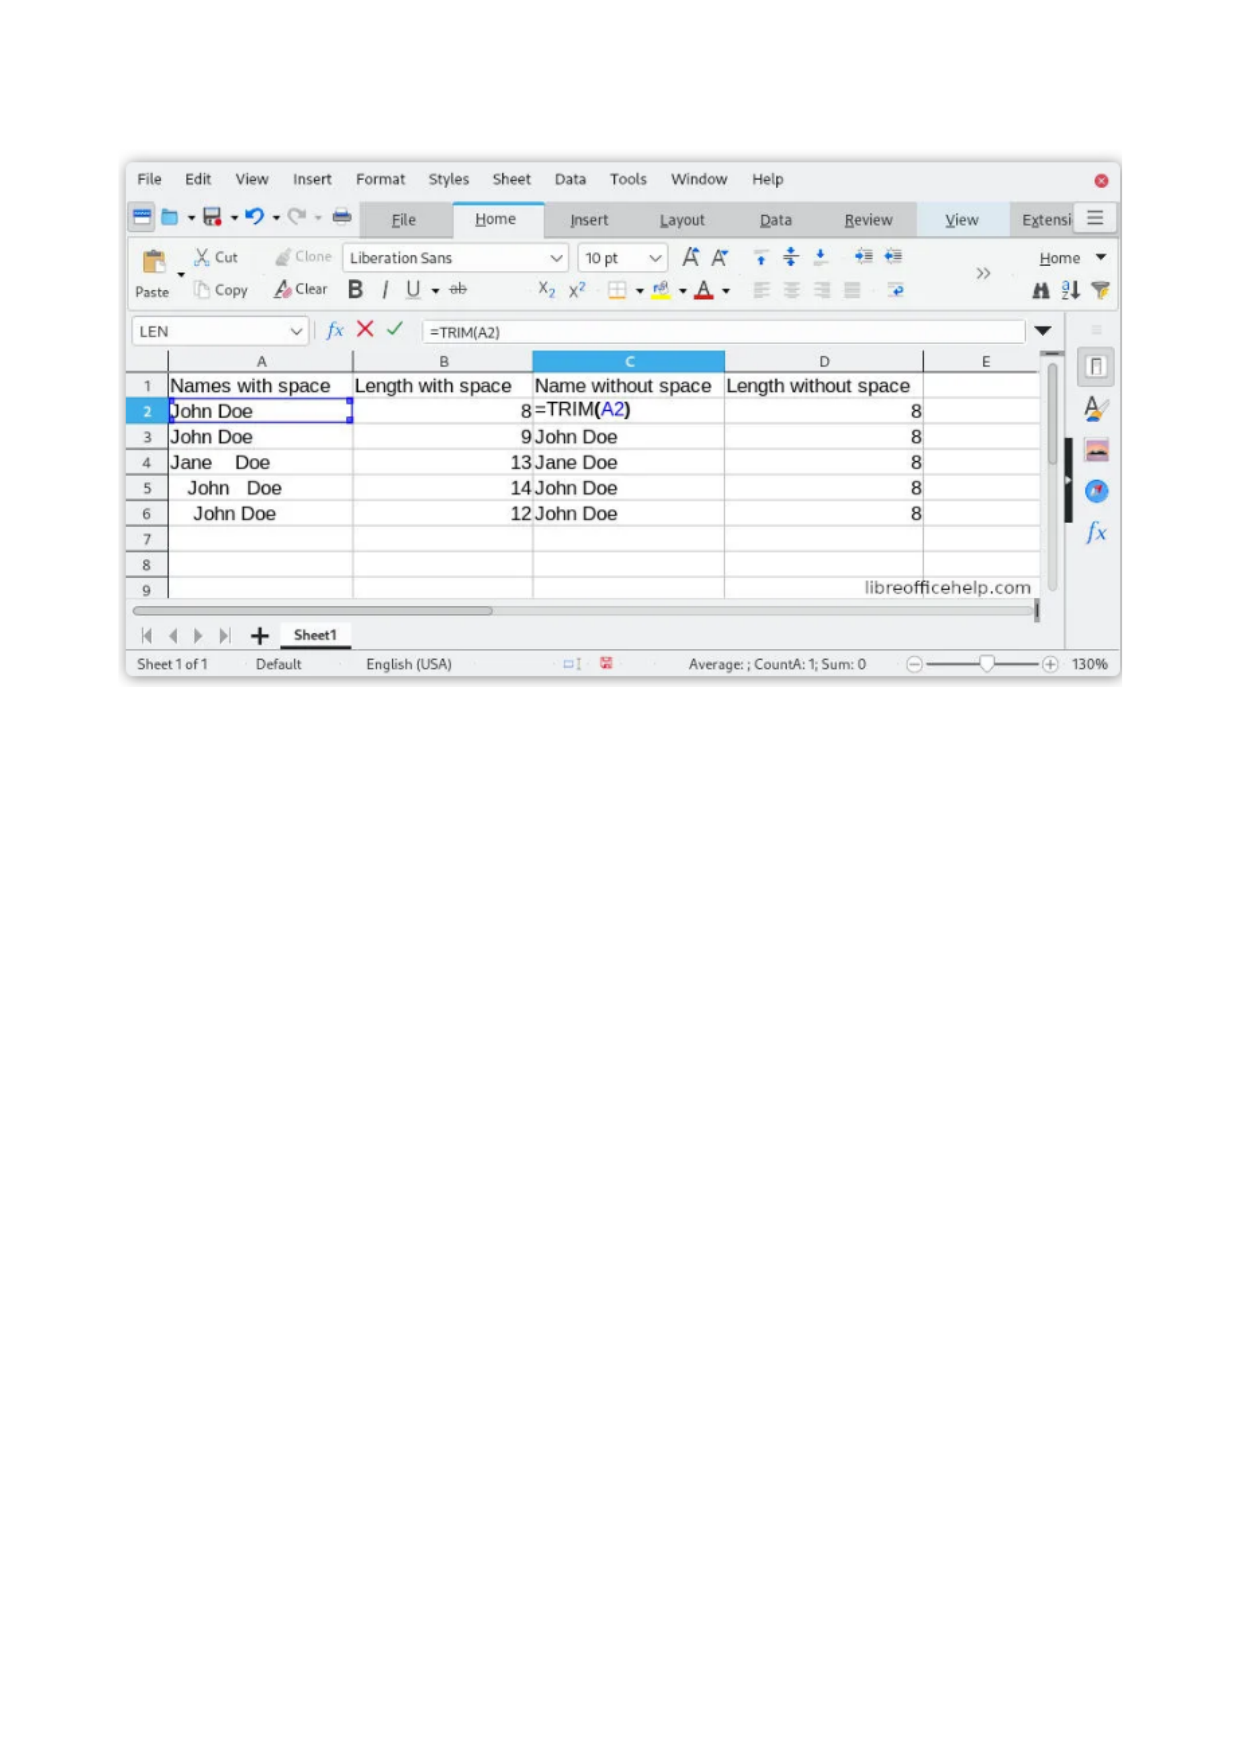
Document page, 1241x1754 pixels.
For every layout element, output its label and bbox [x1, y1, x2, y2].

picture [118, 149, 1123, 687]
